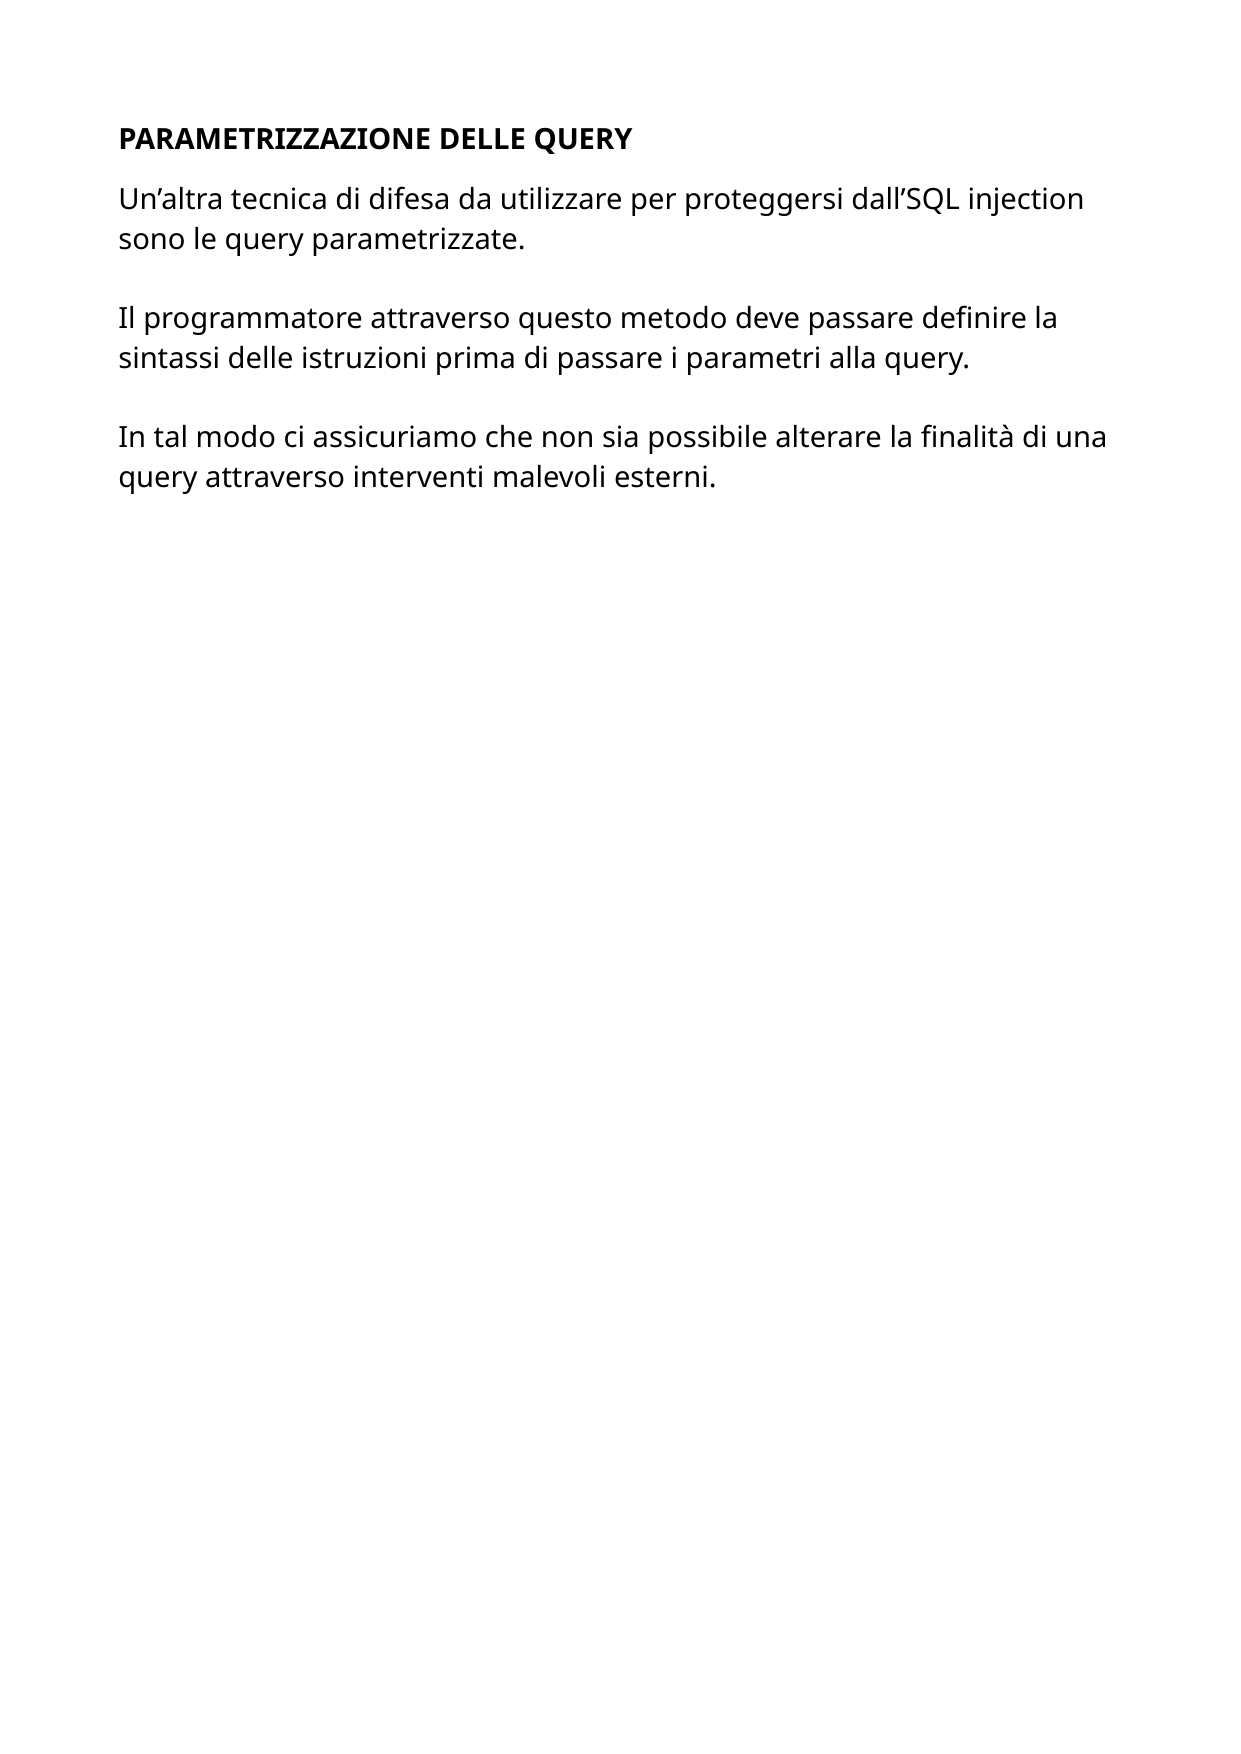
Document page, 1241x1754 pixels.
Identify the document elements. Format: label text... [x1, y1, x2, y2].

text In tal modo ci assicuriamo che non sia possibile alterare la finalità di una query attraverso interventi malevoli esterni. [118, 416, 1122, 496]
text Un’altra tecnica di difesa da utilizzare per proteggersi dall’SQL injection sono le query parametrizzate. [118, 178, 1122, 258]
text PARAMETRIZZAZIONE DELLE QUERY [118, 118, 1122, 158]
text Il programmatore attraverso questo metodo deve passare definire la sintassi delle istruzioni prima di passare i parametri alla query. [118, 297, 1122, 377]
